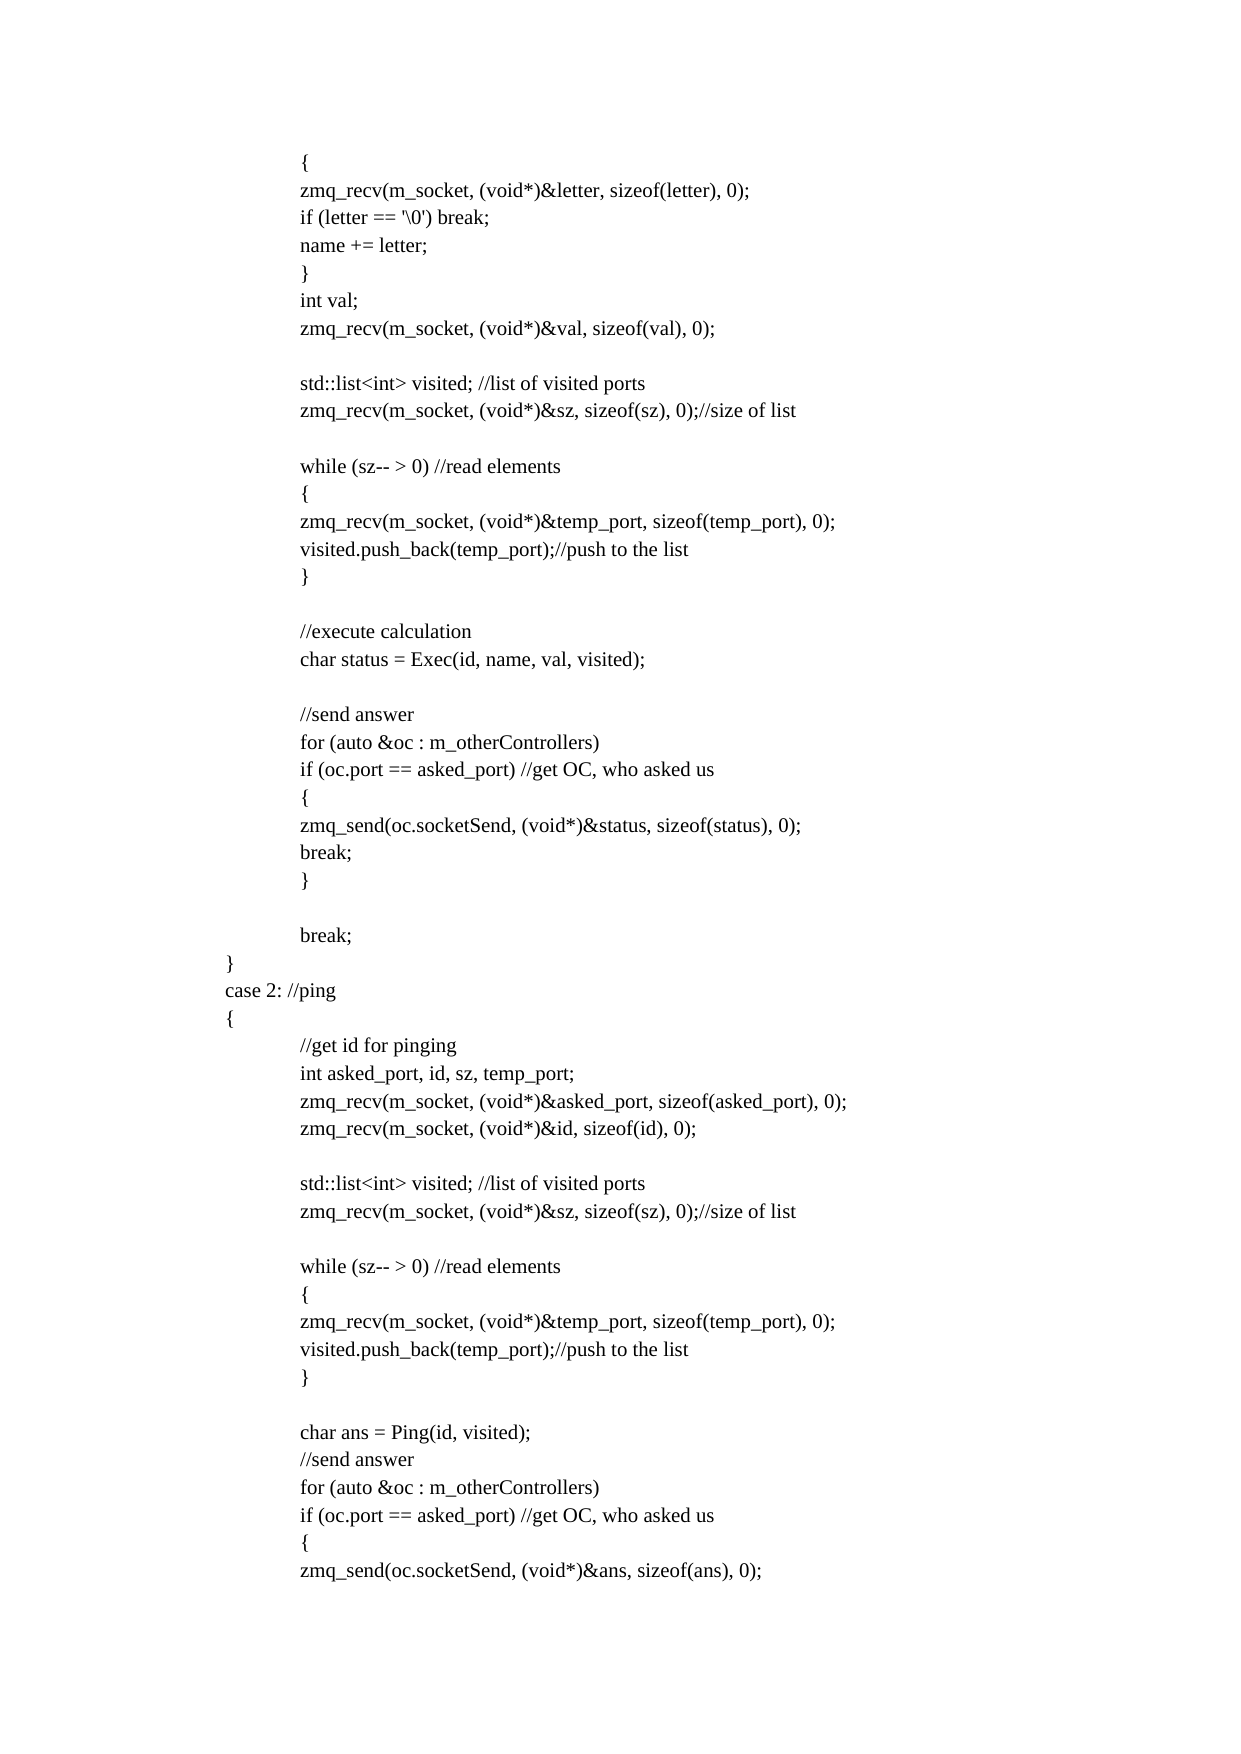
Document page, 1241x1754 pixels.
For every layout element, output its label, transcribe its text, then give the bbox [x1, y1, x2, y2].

text if (letter == '\0') break; [150, 205, 1090, 229]
text zmq_recv(m_socket, (void*)&temp_port, sizeof(temp_port), 0); [150, 1309, 1090, 1333]
text case 2: //ping [150, 978, 1090, 1002]
text if (oc.port == asked_port) //get OC, who asked us [150, 757, 1090, 781]
text zmq_recv(m_socket, (void*)&sz, sizeof(sz), 0);//size of list [150, 1199, 1090, 1223]
text zmq_recv(m_socket, (void*)&id, sizeof(id), 0); [150, 1116, 1090, 1140]
text { [150, 1282, 1090, 1306]
text { [150, 150, 1090, 174]
text while (sz-- > 0) //read elements [150, 454, 1090, 478]
text zmq_send(oc.socketSend, (void*)&status, sizeof(status), 0); [150, 812, 1090, 837]
text } [150, 868, 1090, 892]
text name += letter; [150, 233, 1090, 257]
text zmq_recv(m_socket, (void*)&temp_port, sizeof(temp_port), 0); [150, 509, 1090, 533]
text //send answer [150, 702, 1090, 726]
text zmq_recv(m_socket, (void*)&asked_port, sizeof(asked_port), 0); [150, 1088, 1090, 1113]
text zmq_recv(m_socket, (void*)&letter, sizeof(letter), 0); [150, 178, 1090, 202]
text { [150, 1530, 1090, 1554]
text } [150, 1364, 1090, 1389]
text visited.push_back(temp_port);//push to the list [150, 1337, 1090, 1361]
text if (oc.port == asked_port) //get OC, who asked us [150, 1503, 1090, 1527]
text char status = Exec(id, name, val, visited); [150, 647, 1090, 671]
text zmq_send(oc.socketSend, (void*)&ans, sizeof(ans), 0); [150, 1558, 1090, 1582]
text for (auto &oc : m_otherControllers) [150, 730, 1090, 754]
text int val; [150, 288, 1090, 312]
text //execute calculation [150, 619, 1090, 643]
text } [150, 951, 1090, 974]
text while (sz-- > 0) //read elements [150, 1254, 1090, 1278]
text int asked_port, id, sz, temp_port; [150, 1061, 1090, 1085]
text zmq_recv(m_socket, (void*)&sz, sizeof(sz), 0);//size of list [150, 398, 1090, 422]
text break; [150, 923, 1090, 947]
text std::list<int> visited; //list of visited ports [150, 371, 1090, 395]
text break; [150, 840, 1090, 864]
text { [150, 481, 1090, 505]
text { [150, 785, 1090, 809]
text //send answer [150, 1447, 1090, 1471]
text std::list<int> visited; //list of visited ports [150, 1171, 1090, 1195]
text //get id for pinging [150, 1033, 1090, 1057]
text visited.push_back(temp_port);//push to the list [150, 536, 1090, 561]
text zmq_recv(m_socket, (void*)&val, sizeof(val), 0); [150, 316, 1090, 340]
text { [150, 1006, 1090, 1030]
text } [150, 564, 1090, 588]
text for (auto &oc : m_otherControllers) [150, 1475, 1090, 1499]
text } [150, 260, 1090, 284]
text char ans = Ping(id, visited); [150, 1420, 1090, 1444]
